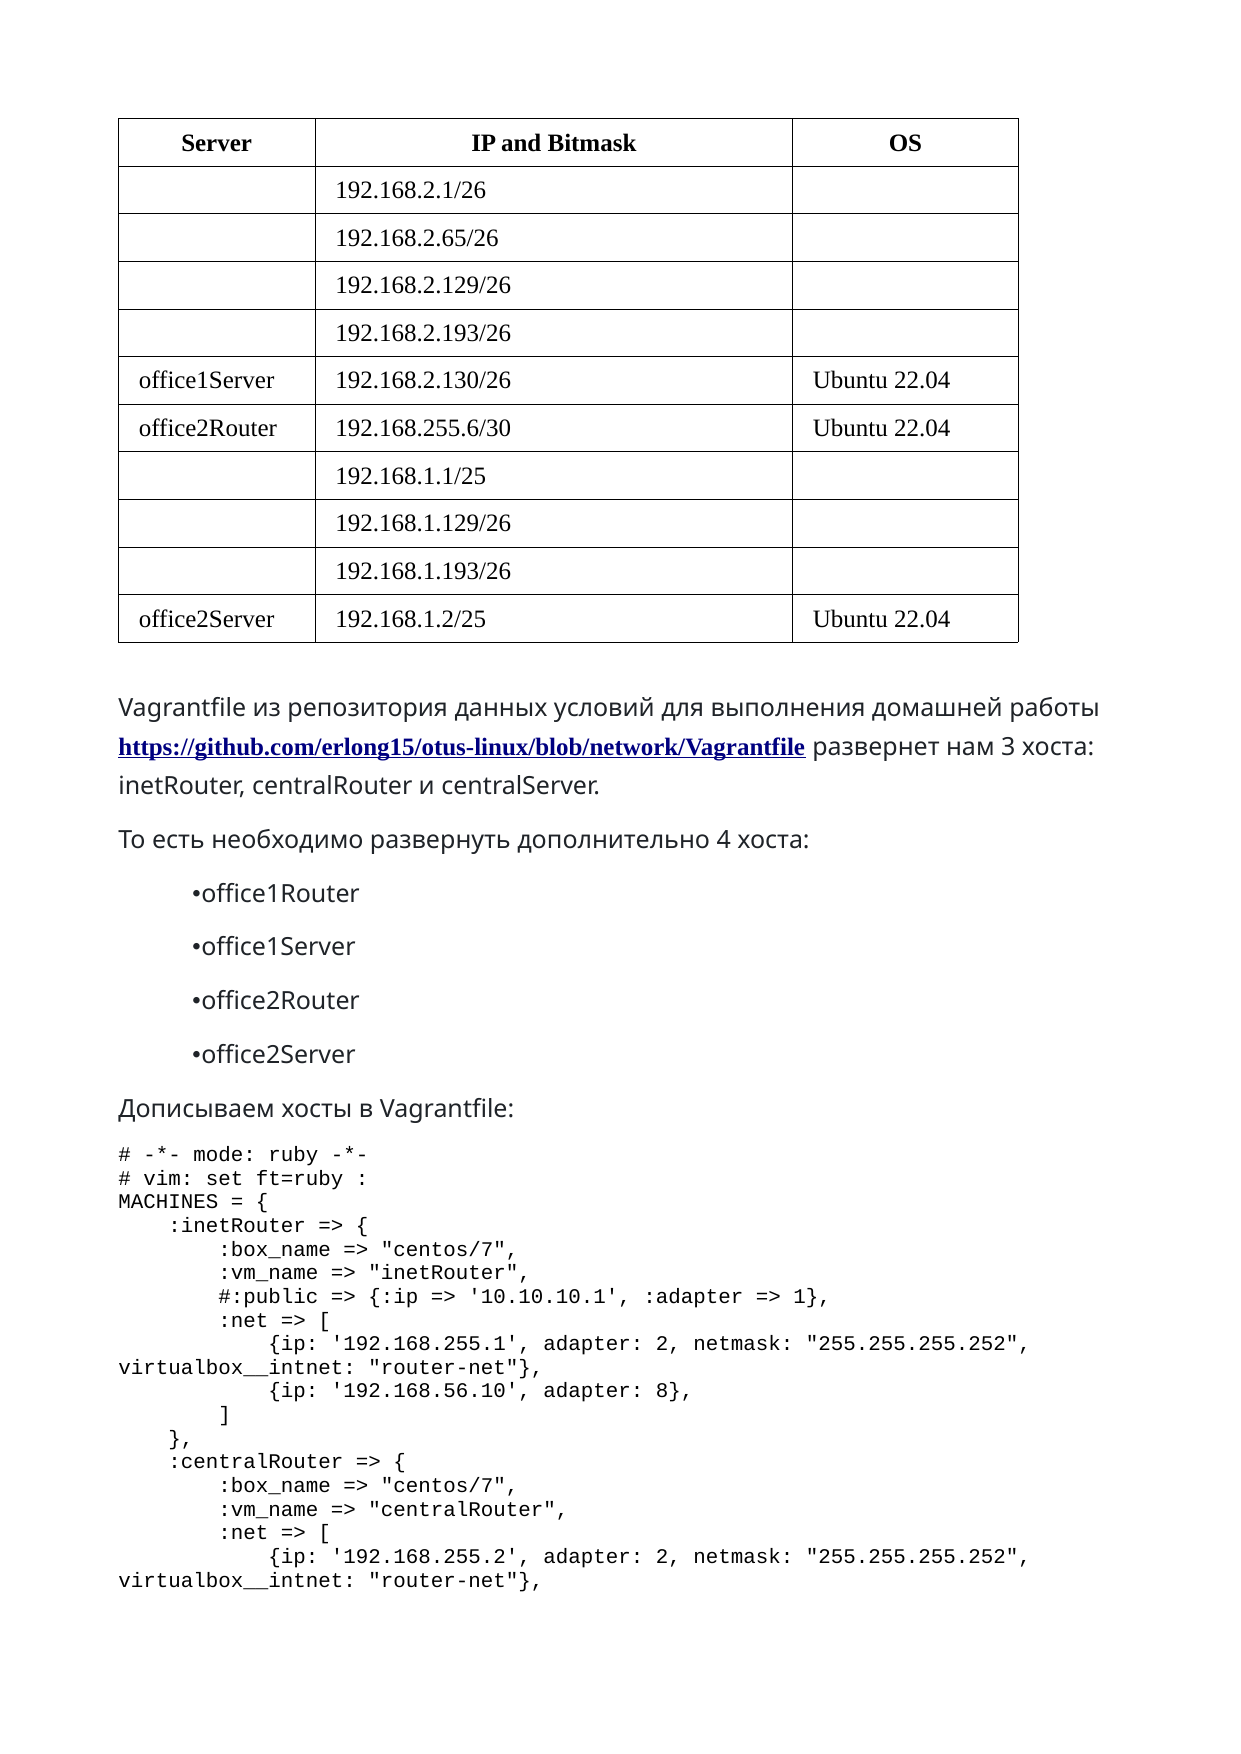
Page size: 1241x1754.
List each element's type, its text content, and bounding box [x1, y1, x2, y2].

table_header IP and Bitmask [316, 119, 792, 166]
table_cell 192.168.255.6/30 [316, 405, 792, 451]
text :centralRouter => { [118, 1451, 1122, 1475]
text :inetRouter => { [118, 1215, 1122, 1239]
table_cell 192.168.2.1/26 [316, 167, 792, 213]
text #:public => {:ip => '10.10.10.1', :adapter => 1}, [118, 1286, 1122, 1309]
table_cell [119, 214, 315, 261]
table_cell Ubuntu 22.04 [793, 595, 1018, 642]
text То есть необходимо развернуть дополнительно 4 хоста: [118, 822, 1122, 856]
text # -*- mode: ruby -*- [118, 1144, 1122, 1168]
text {ip: '192.168.255.1', adapter: 2, netmask: "255.255.255.252", virtualbox__intnet: "router-net"}, [118, 1333, 1122, 1381]
table_cell 192.168.2.193/26 [316, 310, 792, 356]
table_cell 192.168.1.129/26 [316, 500, 792, 547]
table_header Server [119, 119, 315, 166]
table_cell [793, 310, 1018, 356]
table_cell [119, 262, 315, 308]
text {ip: '192.168.255.2', adapter: 2, netmask: "255.255.255.252", virtualbox__intnet: "router-net"}, [118, 1546, 1122, 1593]
table_cell [119, 548, 315, 594]
text :box_name => "centos/7", [118, 1239, 1122, 1262]
text Vagrantfile из репозитория данных условий для выполнения домашней работы https://github.com/erlong15/otus-linux/blob/network/Vagrantfile развернет нам 3 хоста: inetRouter, centralRouter и centralServer. [118, 689, 1122, 802]
list office2Router [118, 983, 1122, 1017]
table_cell 192.168.1.2/25 [316, 595, 792, 642]
text {ip: '192.168.56.10', adapter: 8}, [118, 1381, 1122, 1404]
table_cell Ubuntu 22.04 [793, 405, 1018, 451]
table_cell [793, 262, 1018, 308]
text MACHINES = { [118, 1191, 1122, 1215]
text Дописываем хосты в Vagrantfile: [118, 1090, 1122, 1124]
table_cell 192.168.2.65/26 [316, 214, 792, 261]
table_cell office2Router [119, 405, 315, 451]
text :net => [ [118, 1309, 1122, 1333]
table_cell [119, 500, 315, 547]
text :vm_name => "centralRouter", [118, 1499, 1122, 1522]
text # vim: set ft=ruby : [118, 1168, 1122, 1191]
table_cell 192.168.1.193/26 [316, 548, 792, 594]
list office2Server [118, 1037, 1122, 1071]
table_cell [119, 167, 315, 213]
text :box_name => "centos/7", [118, 1475, 1122, 1499]
table_cell [793, 167, 1018, 213]
table_cell [793, 500, 1018, 547]
table_cell [793, 548, 1018, 594]
table_cell [793, 452, 1018, 499]
text :vm_name => "inetRouter", [118, 1262, 1122, 1286]
table_cell [793, 214, 1018, 261]
table_cell office2Server [119, 595, 315, 642]
table_cell office1Server [119, 357, 315, 404]
table_cell 192.168.2.129/26 [316, 262, 792, 308]
table_cell [119, 310, 315, 356]
table_cell 192.168.2.130/26 [316, 357, 792, 404]
text ] [118, 1404, 1122, 1428]
table_header OS [793, 119, 1018, 166]
text }, [118, 1428, 1122, 1451]
table_cell Ubuntu 22.04 [793, 357, 1018, 404]
list office1Server [118, 929, 1122, 963]
text :net => [ [118, 1522, 1122, 1546]
list office1Router [118, 875, 1122, 909]
table_cell [119, 452, 315, 499]
table_cell 192.168.1.1/25 [316, 452, 792, 499]
